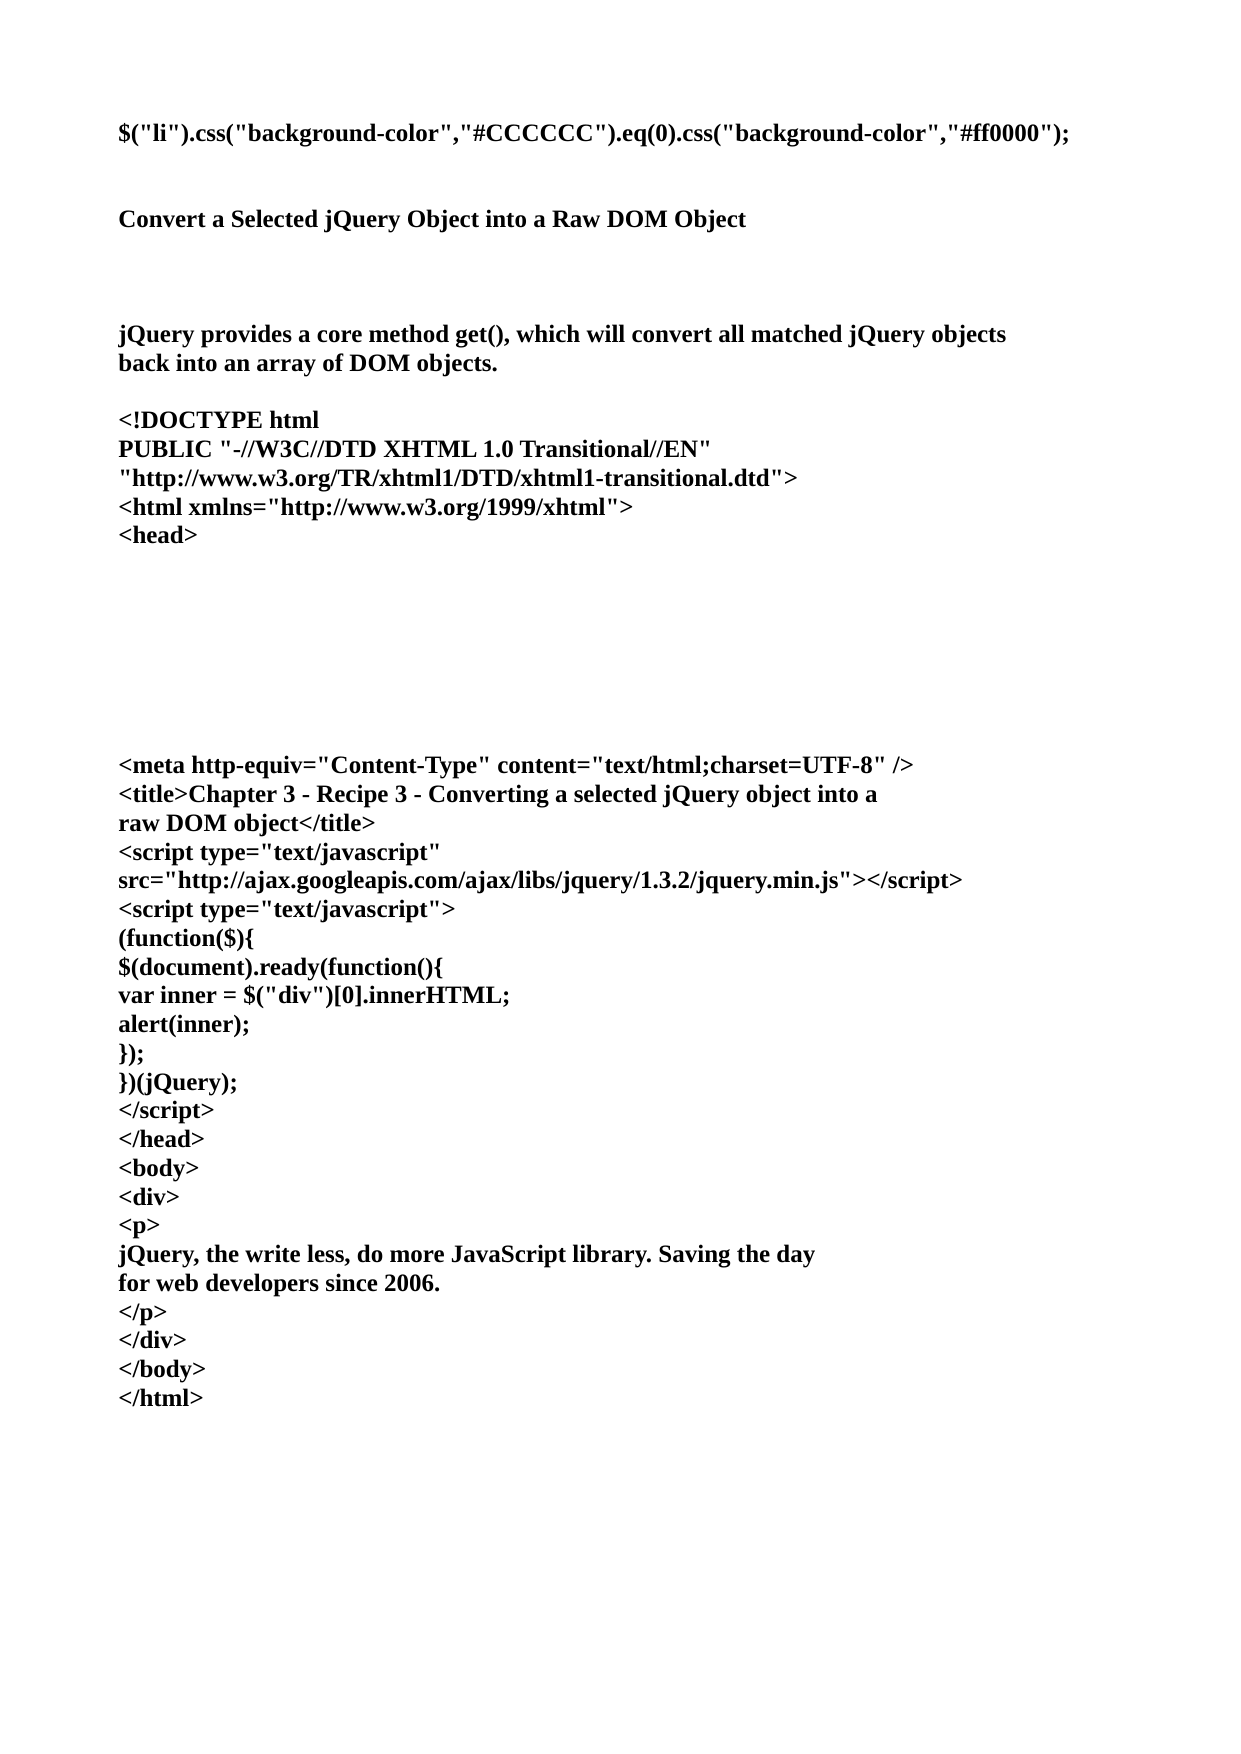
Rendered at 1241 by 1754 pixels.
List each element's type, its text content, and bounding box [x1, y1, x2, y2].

text </body> [118, 1354, 1122, 1383]
text Convert a Selected jQuery Object into a Raw DOM Object [118, 204, 1122, 233]
text src="http://ajax.googleapis.com/ajax/libs/jquery/1.3.2/jquery.min.js"></script> [118, 866, 1122, 894]
text <head> [118, 521, 1122, 549]
text jQuery, the write less, do more JavaScript library. Saving the day [118, 1239, 1122, 1268]
text <body> [118, 1153, 1122, 1182]
text })(jQuery); [118, 1067, 1122, 1096]
text <!DOCTYPE html [118, 406, 1122, 434]
text $(document).ready(function(){ [118, 952, 1122, 981]
text <title>Chapter 3 - Recipe 3 - Converting a selected jQuery object into a [118, 779, 1122, 808]
text <p> [118, 1211, 1122, 1239]
text </head> [118, 1124, 1122, 1153]
text <meta http-equiv="Content-Type" content="text/html;charset=UTF-8" /> [118, 751, 1122, 779]
text </html> [118, 1383, 1122, 1412]
text <div> [118, 1182, 1122, 1211]
text </p> [118, 1297, 1122, 1326]
text raw DOM object</title> [118, 808, 1122, 837]
text (function($){ [118, 923, 1122, 952]
text <script type="text/javascript"> [118, 894, 1122, 923]
text var inner = $("div")[0].innerHTML; [118, 981, 1122, 1009]
text "http://www.w3.org/TR/xhtml1/DTD/xhtml1-transitional.dtd"> [118, 463, 1122, 492]
text </div> [118, 1326, 1122, 1354]
text }); [118, 1038, 1122, 1067]
text </script> [118, 1096, 1122, 1124]
text PUBLIC "-//W3C//DTD XHTML 1.0 Transitional//EN" [118, 434, 1122, 463]
text jQuery provides a core method get(), which will convert all matched jQuery objects [118, 319, 1122, 348]
text for web developers since 2006. [118, 1268, 1122, 1297]
text $("li").css("background-color","#CCCCCC").eq(0).css("background-color","#ff0000"); [118, 118, 1122, 147]
text <script type="text/javascript" [118, 837, 1122, 866]
text back into an array of DOM objects. [118, 348, 1122, 377]
text <html xmlns="http://www.w3.org/1999/xhtml"> [118, 492, 1122, 521]
text alert(inner); [118, 1009, 1122, 1038]
